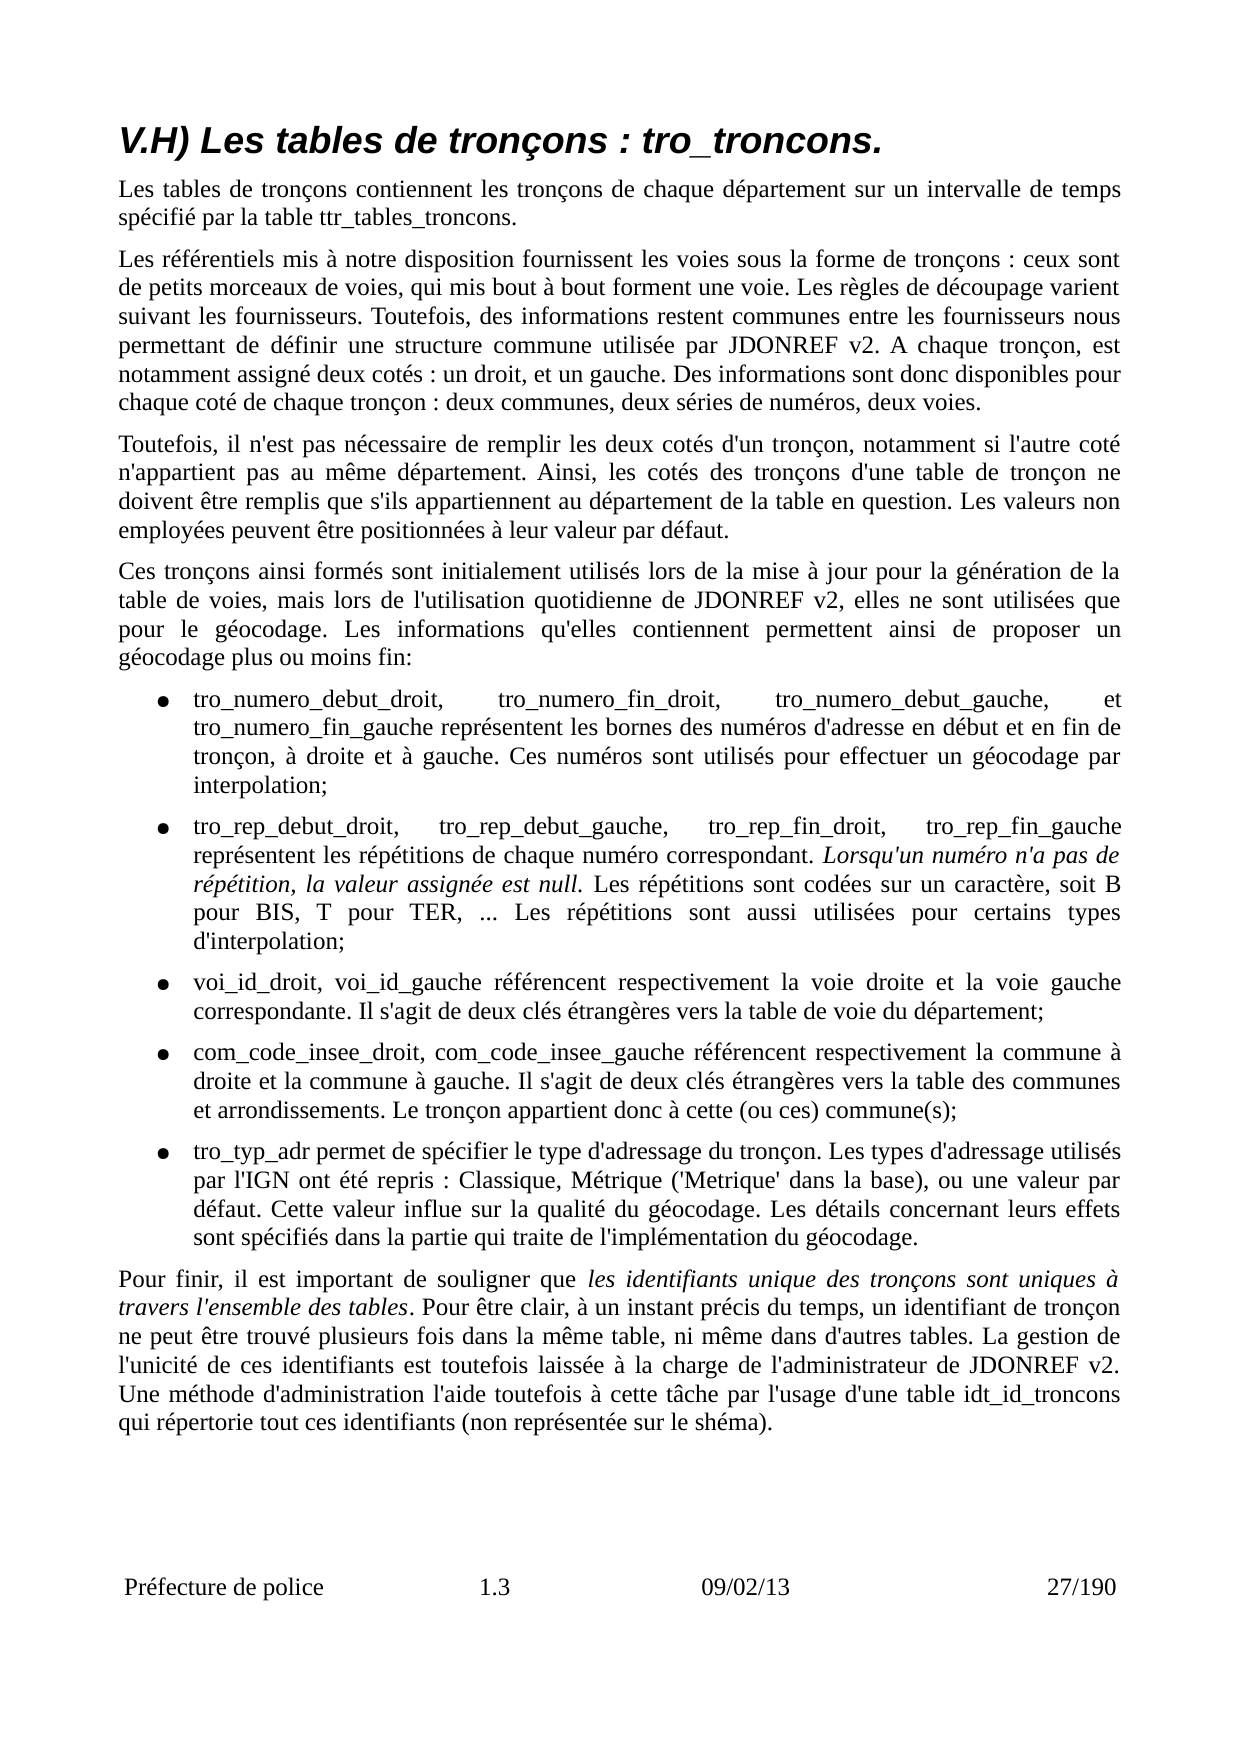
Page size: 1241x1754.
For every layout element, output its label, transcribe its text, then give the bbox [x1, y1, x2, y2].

list voi_id_droit, voi_id_gauche référencent respectivement la voie droite et la voie gauche correspondante. Il s'agit de deux clés étrangères vers la table de voie du département; [156, 967, 1122, 1025]
text Les tables de tronçons contiennent les tronçons de chaque département sur un intervalle de temps spécifié par la table ttr_tables_troncons. [118, 174, 1122, 231]
text Pour finir, il est important de souligner que les identifiants unique des tronçons sont uniques à travers l'ensemble des tables. Pour être clair, à un instant précis du temps, un identifiant de tronçon ne peut être trouvé plusieurs fois dans la même table, ni même dans d'autres tables. La gestion de l'unicité de ces identifiants est toutefois laissée à la charge de l'administrateur de JDONREF v2. Une méthode d'administration l'aide toutefois à cette tâche par l'usage d'une table idt_id_troncons qui répertorie tout ces identifiants (non représentée sur le shéma). [118, 1264, 1122, 1436]
text Toutefois, il n'est pas nécessaire de remplir les deux cotés d'un tronçon, notamment si l'autre coté n'appartient pas au même département. Ainsi, les cotés des tronçons d'une table de tronçon ne doivent être remplis que s'ils appartiennent au département de la table en question. Les valeurs non employées peuvent être positionnées à leur valeur par défaut. [118, 429, 1122, 544]
list com_code_insee_droit, com_code_insee_gauche référencent respectivement la commune à droite et la commune à gauche. Il s'agit de deux clés étrangères vers la table des communes et arrondissements. Le tronçon appartient donc à cette (ou ces) commune(s); [156, 1037, 1122, 1124]
list tro_rep_debut_droit, tro_rep_debut_gauche, tro_rep_fin_droit, tro_rep_fin_gauche représentent les répétitions de chaque numéro correspondant. Lorsqu'un numéro n'a pas de répétition, la valeur assignée est null. Les répétitions sont codées sur un caractère, soit B pour BIS, T pour TER, ... Les répétitions sont aussi utilisées pour certains types d'interpolation; [156, 811, 1122, 955]
text Les référentiels mis à notre disposition fournissent les voies sous la forme de tronçons : ceux sont de petits morceaux de voies, qui mis bout à bout forment une voie. Les règles de découpage varient suivant les fournisseurs. Toutefois, des informations restent communes entre les fournisseurs nous permettant de définir une structure commune utilisée par JDONREF v2. A chaque tronçon, est notamment assigné deux cotés : un droit, et un gauche. Des informations sont donc disponibles pour chaque coté de chaque tronçon : deux communes, deux séries de numéros, deux voies. [118, 244, 1122, 416]
subtitle Les tables de tronçons : tro_troncons. [118, 118, 1122, 161]
text Ces tronçons ainsi formés sont initialement utilisés lors de la mise à jour pour la génération de la table de voies, mais lors de l'utilisation quotidienne de JDONREF v2, elles ne sont utilisées que pour le géocodage. Les informations qu'elles contiennent permettent ainsi de proposer un géocodage plus ou moins fin: [118, 556, 1122, 671]
list tro_numero_debut_droit, tro_numero_fin_droit, tro_numero_debut_gauche, et tro_numero_fin_gauche représentent les bornes des numéros d'adresse en début et en fin de tronçon, à droite et à gauche. Ces numéros sont utilisés pour effectuer un géocodage par interpolation; [156, 684, 1122, 799]
list tro_typ_adr permet de spécifier le type d'adressage du tronçon. Les types d'adressage utilisés par l'IGN ont été repris : Classique, Métrique ('Metrique' dans la base), ou une valeur par défaut. Cette valeur influe sur la qualité du géocodage. Les détails concernant leurs effets sont spécifiés dans la partie qui traite de l'implémentation du géocodage. [156, 1136, 1122, 1251]
